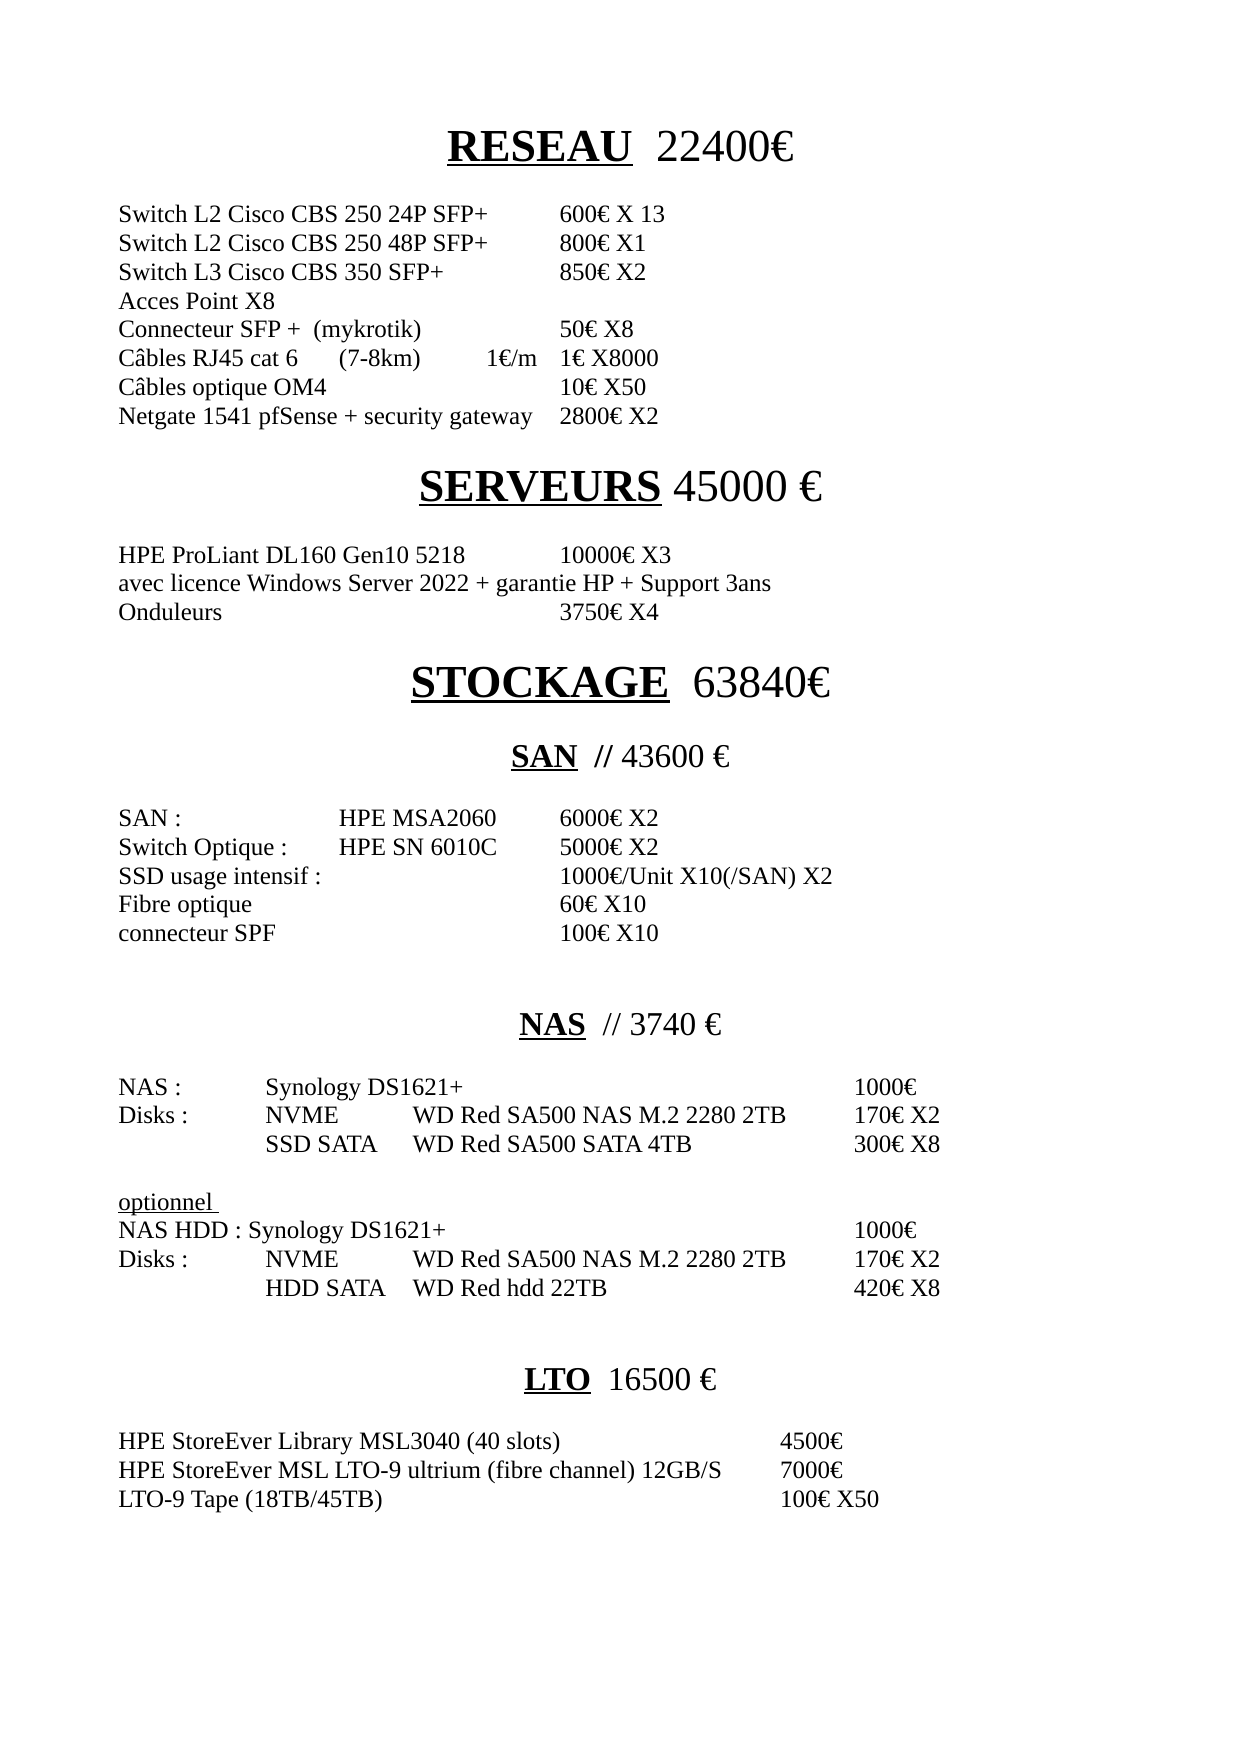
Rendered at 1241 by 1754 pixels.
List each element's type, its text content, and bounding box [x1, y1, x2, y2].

text LTO-9 Tape (18TB/45TB) 100€ X50 [118, 1484, 1122, 1512]
text SERVEURS 45000 € [118, 458, 1122, 511]
text Disks : NVME WD Red SA500 NAS M.2 2280 2TB 170€ X2 [118, 1100, 1122, 1129]
text NAS HDD : Synology DS1621+ 1000€ [118, 1215, 1122, 1244]
text SSD SATA WD Red SA500 SATA 4TB 300€ X8 [118, 1129, 1122, 1158]
text SAN // 43600 € [118, 736, 1122, 774]
text HDD SATA WD Red hdd 22TB 420€ X8 [118, 1273, 1122, 1302]
text Acces Point X8 [118, 286, 1122, 314]
text Switch Optique : HPE SN 6010C 5000€ X2 [118, 832, 1122, 861]
text optionnel [118, 1187, 1122, 1215]
text Switch L2 Cisco CBS 250 48P SFP+ 800€ X1 [118, 228, 1122, 257]
text STOCKAGE 63840€ [118, 655, 1122, 707]
text Câbles RJ45 cat 6 (7-8km) 1€/m 1€ X8000 [118, 343, 1122, 372]
text SSD usage intensif : 1000€/Unit X10(/SAN) X2 [118, 861, 1122, 889]
text Onduleurs 3750€ X4 [118, 597, 1122, 626]
text connecteur SPF 100€ X10 [118, 918, 1122, 947]
text NAS // 3740 € [118, 1004, 1122, 1043]
text HPE ProLiant DL160 Gen10 5218 10000€ X3 [118, 540, 1122, 568]
text SAN : HPE MSA2060 6000€ X2 [118, 803, 1122, 832]
text Switch L2 Cisco CBS 250 24P SFP+ 600€ X 13 [118, 199, 1122, 228]
text Netgate 1541 pfSense + security gateway 2800€ X2 [118, 401, 1122, 429]
text RESEAU 22400€ [118, 118, 1122, 171]
text NAS : Synology DS1621+ 1000€ [118, 1072, 1122, 1100]
text HPE StoreEver Library MSL3040 (40 slots) 4500€ [118, 1426, 1122, 1455]
text LTO 16500 € [118, 1359, 1122, 1397]
text HPE StoreEver MSL LTO-9 ultrium (fibre channel) 12GB/S 7000€ [118, 1455, 1122, 1484]
text Câbles optique OM4 10€ X50 [118, 372, 1122, 401]
text Fibre optique 60€ X10 [118, 889, 1122, 918]
text Disks : NVME WD Red SA500 NAS M.2 2280 2TB 170€ X2 [118, 1244, 1122, 1273]
text Connecteur SFP + (mykrotik) 50€ X8 [118, 314, 1122, 343]
text avec licence Windows Server 2022 + garantie HP + Support 3ans [118, 568, 1122, 597]
text Switch L3 Cisco CBS 350 SFP+ 850€ X2 [118, 257, 1122, 286]
